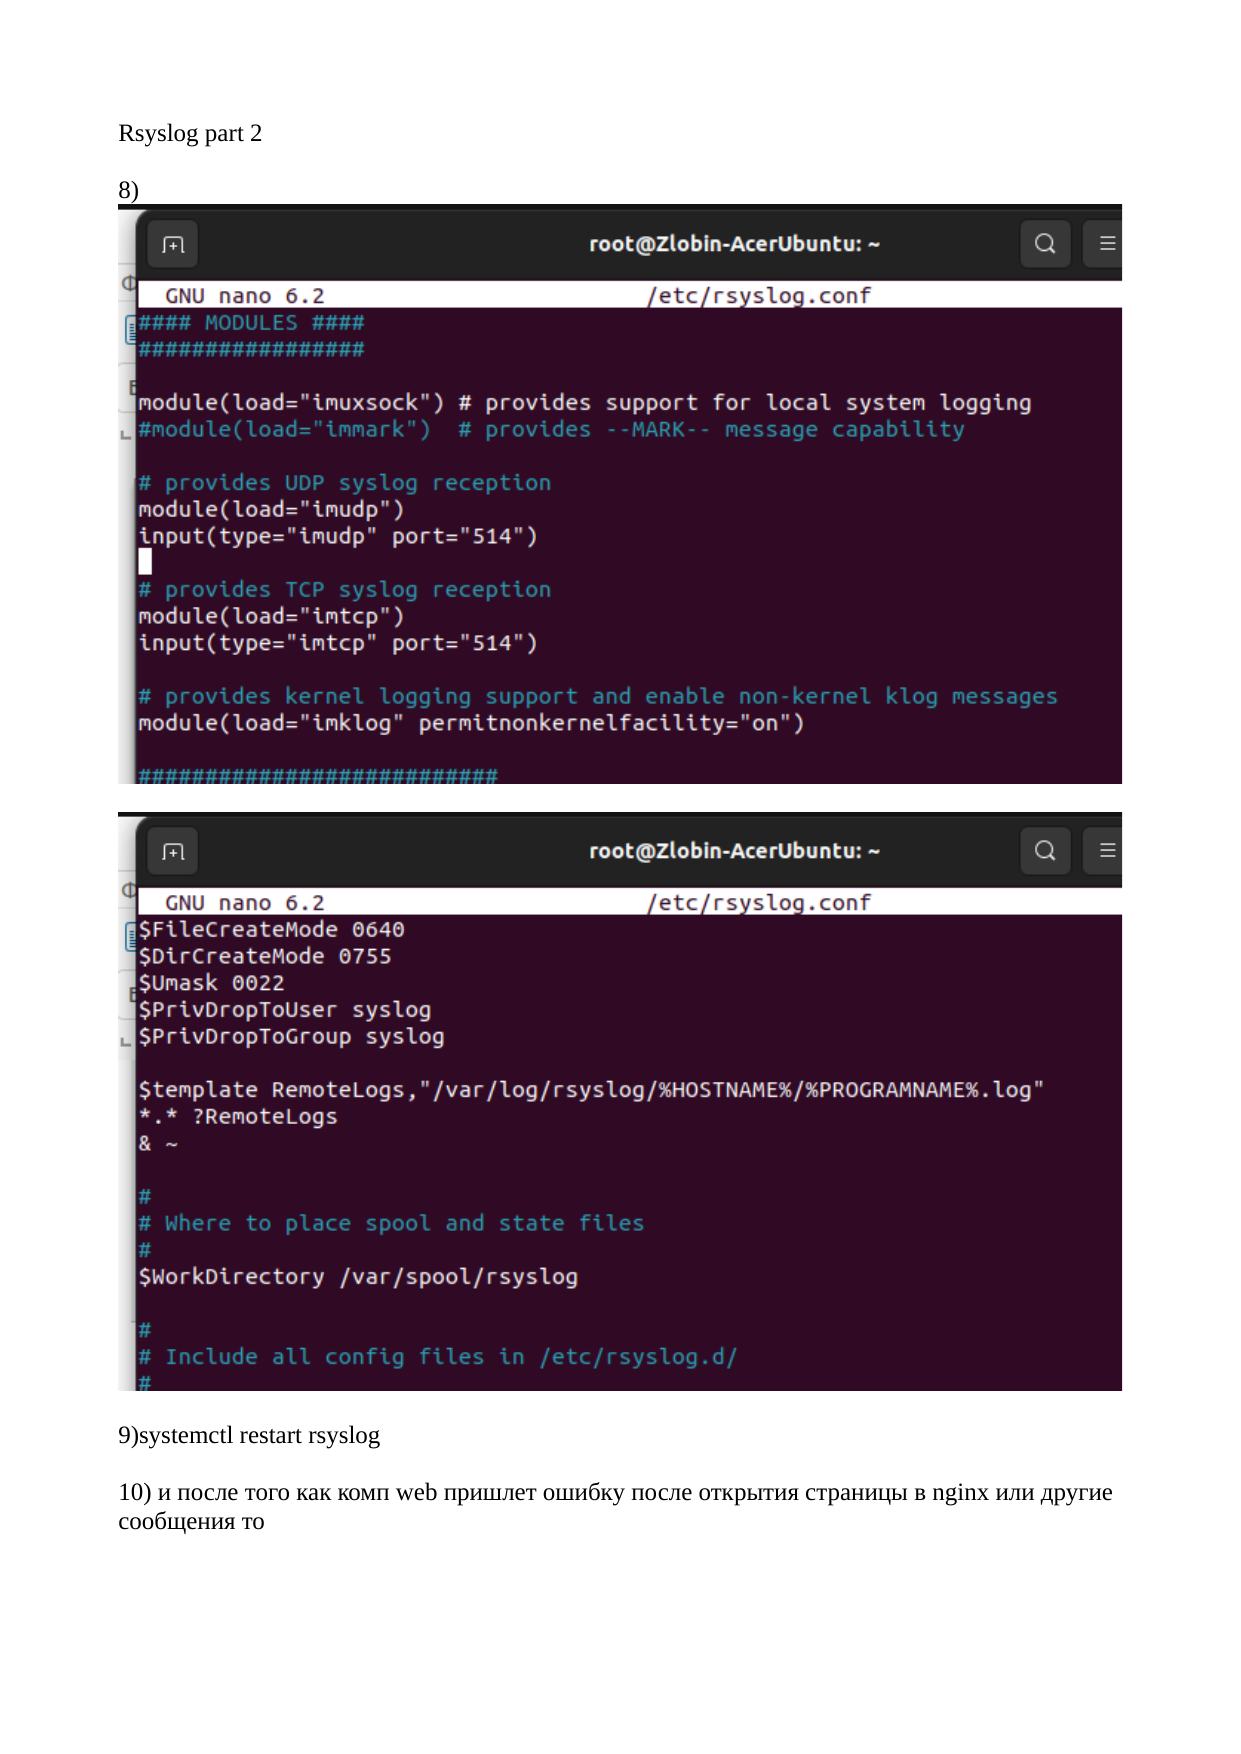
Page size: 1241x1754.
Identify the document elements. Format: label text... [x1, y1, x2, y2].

text 9)systemctl restart rsyslog [118, 1420, 1122, 1448]
text Rsyslog part 2 [118, 118, 1122, 147]
picture [118, 204, 1123, 784]
text 8) [118, 176, 1122, 204]
text 10) и после того как комп web пришлет ошибку после открытия страницы в nginx или другие сообщения то [118, 1477, 1122, 1535]
picture [118, 812, 1123, 1391]
